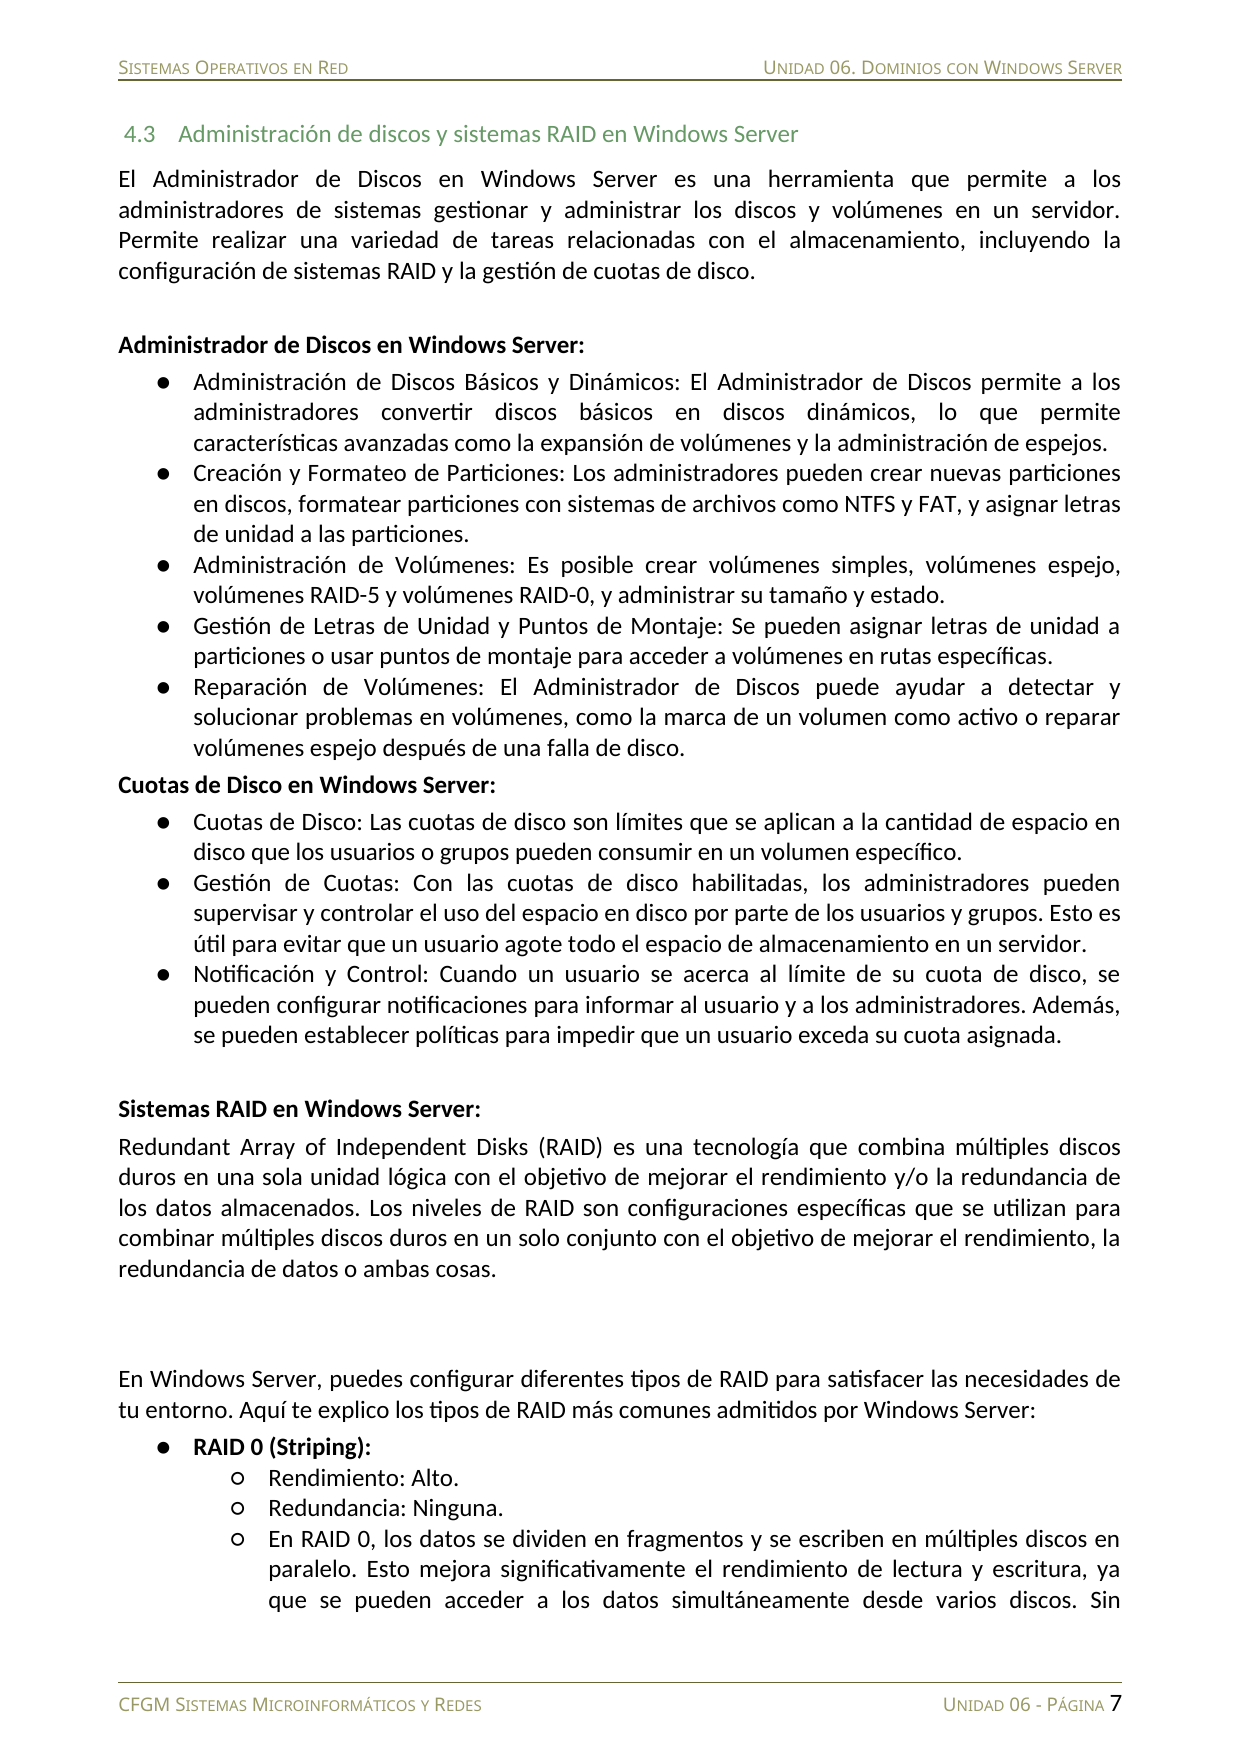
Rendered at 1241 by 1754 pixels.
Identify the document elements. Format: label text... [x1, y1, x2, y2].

list Gestión de Cuotas: Con las cuotas de disco habilitadas, los administradores pueden supervisar y controlar el uso del espacio en disco por parte de los usuarios y grupos. Esto es útil para evitar que un usuario agote todo el espacio de almacenamiento en un servidor. [156, 867, 1122, 959]
list Creación y Formateo de Particiones: Los administradores pueden crear nuevas particiones en discos, formatear particiones con sistemas de archivos como NTFS y FAT, y asignar letras de unidad a las particiones. [156, 457, 1122, 549]
list Administración de Discos Básicos y Dinámicos: El Administrador de Discos permite a los administradores convertir discos básicos en discos dinámicos, lo que permite características avanzadas como la expansión de volúmenes y la administración de espejos. [156, 366, 1122, 457]
list Gestión de Letras de Unidad y Puntos de Montaje: Se pueden asignar letras de unidad a particiones o usar puntos de montaje para acceder a volúmenes en rutas específicas. [156, 610, 1122, 671]
text Administrador de Discos en Windows Server: [118, 329, 1122, 359]
text Sistemas RAID en Windows Server: [118, 1094, 1122, 1124]
text El Administrador de Discos en Windows Server es una herramienta que permite a los administradores de sistemas gestionar y administrar los discos y volúmenes en un servidor. Permite realizar una variedad de tareas relacionadas con el almacenamiento, incluyendo la configuración de sistemas RAID y la gestión de cuotas de disco. [118, 163, 1122, 285]
subtitle Administración de discos y sistemas RAID en Windows Server [118, 118, 1122, 148]
list Cuotas de Disco: Las cuotas de disco son límites que se aplican a la cantidad de espacio en disco que los usuarios o grupos pueden consumir en un volumen específico. [156, 806, 1122, 867]
text En Windows Server, puedes configurar diferentes tipos de RAID para satisfacer las necesidades de tu entorno. Aquí te explico los tipos de RAID más comunes admitidos por Windows Server: [118, 1364, 1122, 1425]
list RAID 0 (Striping): [156, 1431, 1122, 1462]
text Redundant Array of Independent Disks (RAID) es una tecnología que combina múltiples discos duros en una sola unidad lógica con el objetivo de mejorar el rendimiento y/o la redundancia de los datos almacenados. Los niveles de RAID son configuraciones específicas que se utilizan para combinar múltiples discos duros en un solo conjunto con el objetivo de mejorar el rendimiento, la redundancia de datos o ambas cosas. [118, 1131, 1122, 1283]
list Notificación y Control: Cuando un usuario se acerca al límite de su cuota de disco, se pueden configurar notificaciones para informar al usuario y a los administradores. Además, se pueden establecer políticas para impedir que un usuario exceda su cuota asignada. [156, 959, 1122, 1050]
list Redundancia: Ninguna. [231, 1492, 1122, 1523]
list En RAID 0, los datos se dividen en fragmentos y se escriben en múltiples discos en paralelo. Esto mejora significativamente el rendimiento de lectura y escritura, ya que se pueden acceder a los datos simultáneamente desde varios discos. Sin [231, 1523, 1122, 1614]
list Reparación de Volúmenes: El Administrador de Discos puede ayudar a detectar y solucionar problemas en volúmenes, como la marca de un volumen como activo o reparar volúmenes espejo después de una falla de disco. [156, 671, 1122, 763]
list Rendimiento: Alto. [231, 1462, 1122, 1492]
list Administración de Volúmenes: Es posible crear volúmenes simples, volúmenes espejo, volúmenes RAID-5 y volúmenes RAID-0, y administrar su tamaño y estado. [156, 549, 1122, 610]
text Cuotas de Disco en Windows Server: [118, 769, 1122, 799]
